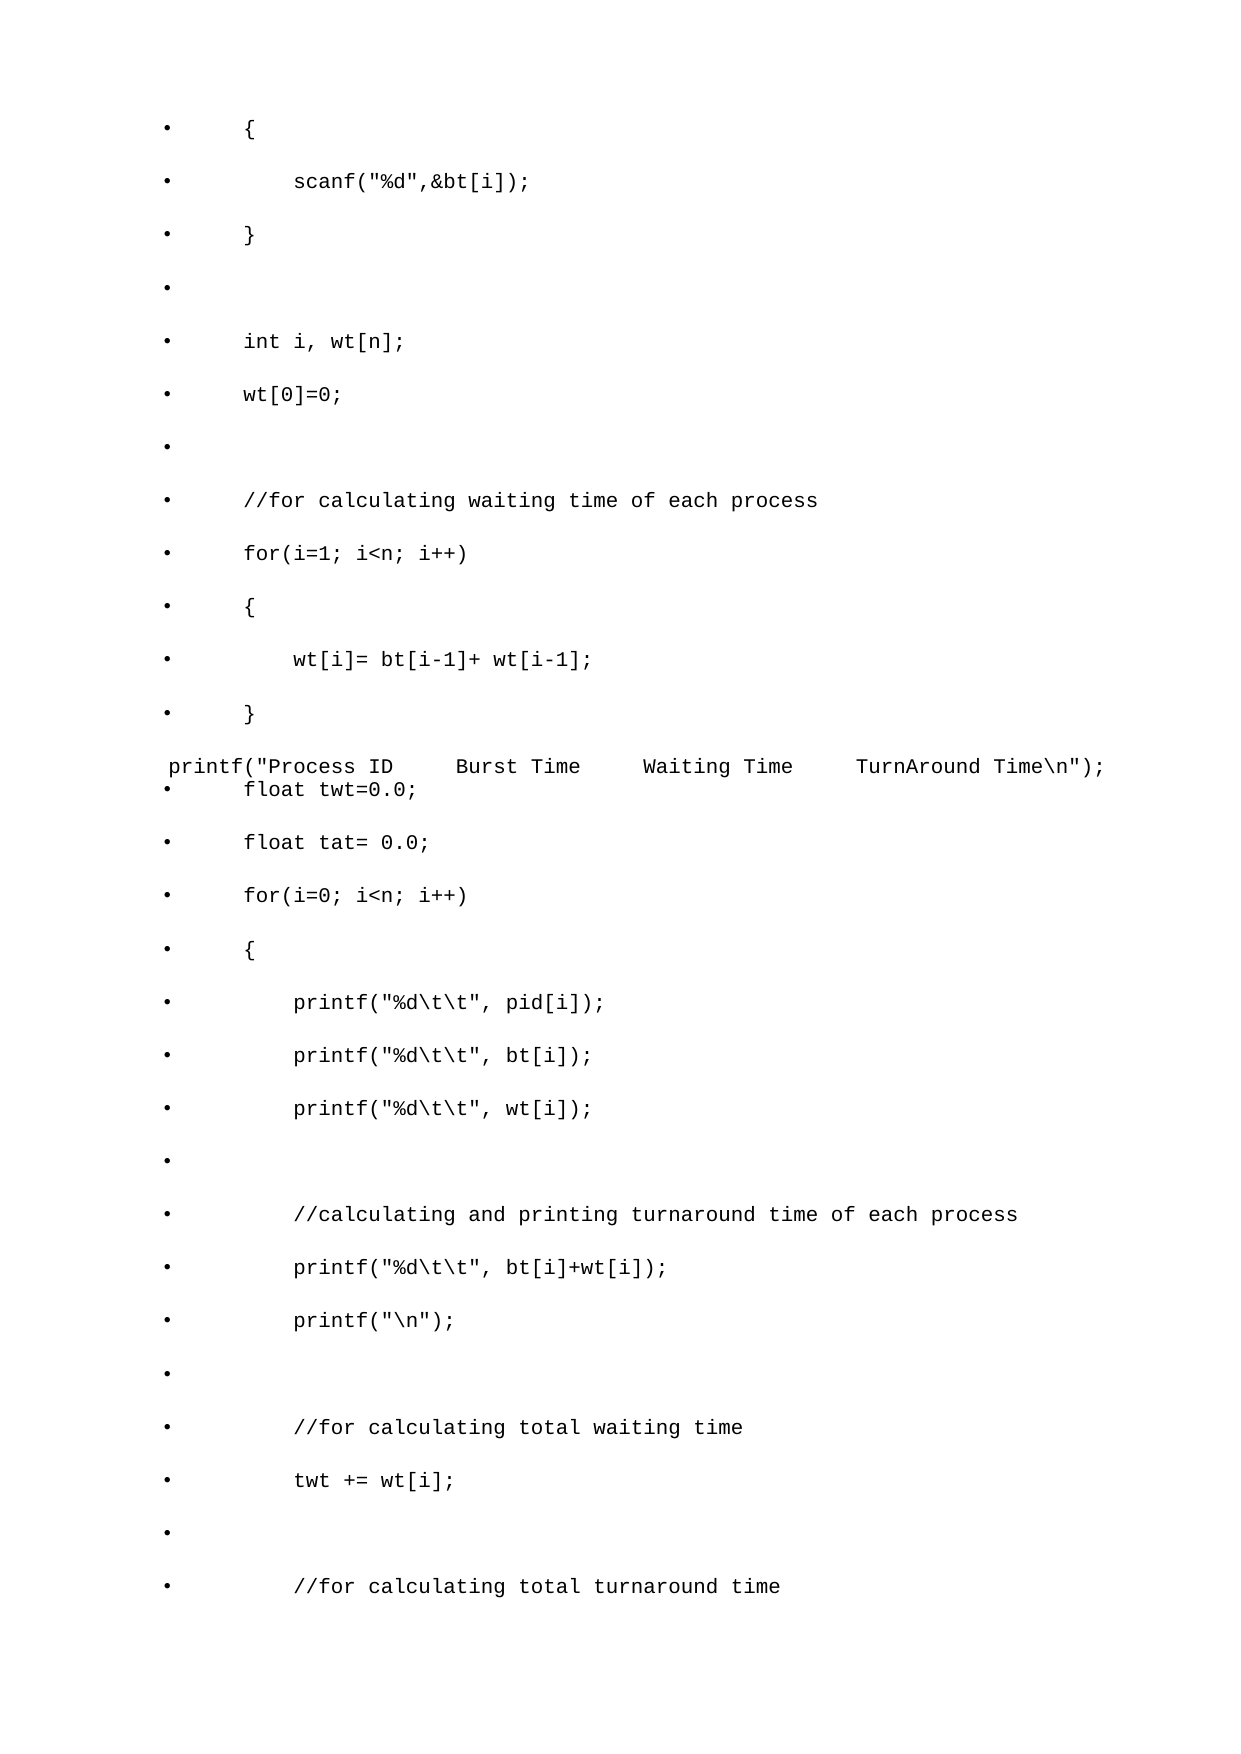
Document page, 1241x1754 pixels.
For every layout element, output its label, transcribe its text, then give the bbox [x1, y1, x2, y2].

list for(i=1; i<n; i++) [164, 543, 1122, 567]
list //for calculating total turnaround time [164, 1576, 1122, 1600]
list } [164, 702, 1122, 726]
list { [164, 939, 1122, 962]
text printf("Process ID Burst Time Waiting Time TurnAround Time\n"); [118, 756, 1122, 779]
list printf("%d\t\t", wt[i]); [164, 1098, 1122, 1122]
list wt[0]=0; [164, 384, 1122, 407]
list { [164, 596, 1122, 620]
list wt[i]= bt[i-1]+ wt[i-1]; [164, 649, 1122, 673]
list //calculating and printing turnaround time of each process [164, 1204, 1122, 1228]
list } [164, 224, 1122, 248]
list float tat= 0.0; [164, 832, 1122, 856]
list printf("%d\t\t", bt[i]+wt[i]); [164, 1257, 1122, 1281]
list //for calculating waiting time of each process [164, 490, 1122, 514]
list { [164, 118, 1122, 142]
list for(i=0; i<n; i++) [164, 886, 1122, 909]
list scanf("%d",&bt[i]); [164, 171, 1122, 195]
list //for calculating total waiting time [164, 1417, 1122, 1440]
list float twt=0.0; [164, 779, 1122, 803]
list twt += wt[i]; [164, 1470, 1122, 1493]
list int i, wt[n]; [164, 331, 1122, 354]
list printf("%d\t\t", pid[i]); [164, 992, 1122, 1015]
list printf("\n"); [164, 1311, 1122, 1334]
list printf("%d\t\t", bt[i]); [164, 1045, 1122, 1068]
